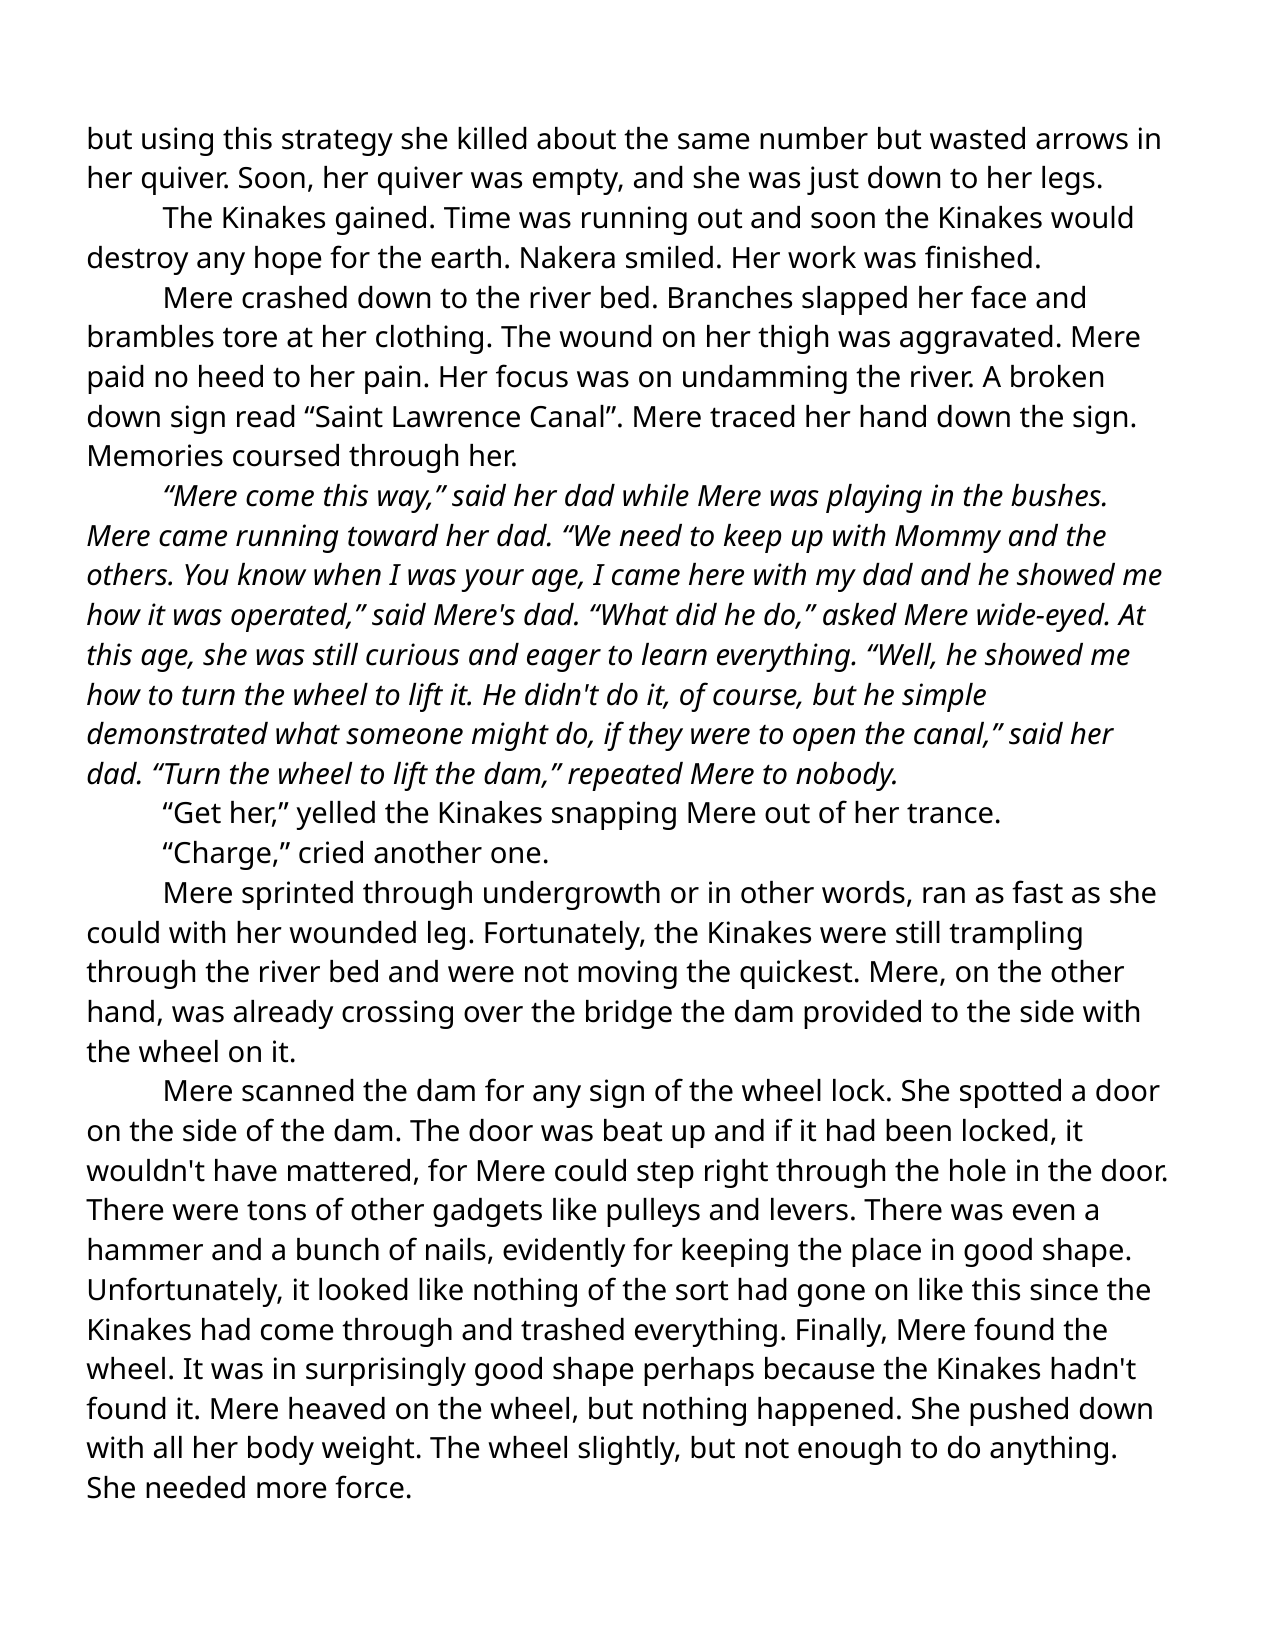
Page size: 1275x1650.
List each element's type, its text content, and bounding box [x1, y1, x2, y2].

text “Get her,” yelled the Kinakes snapping Mere out of her trance. [86, 793, 1177, 832]
text Mere scanned the dam for any sign of the wheel lock. She spotted a door on the side of the dam. The door was beat up and if it had been locked, it wouldn't have mattered, for Mere could step right through the hole in the door. There were tons of other gadgets like pulleys and levers. There was even a hammer and a bunch of nails, evidently for keeping the place in good shape. Unfortunately, it looked like nothing of the sort had gone on like this since the Kinakes had come through and trashed everything. Finally, Mere found the wheel. It was in surprisingly good shape perhaps because the Kinakes hadn't found it. Mere heaved on the wheel, but nothing happened. She pushed down with all her body weight. The wheel slightly, but not enough to do anything. She needed more force. [86, 1071, 1177, 1507]
text “Charge,” cried another one. [86, 832, 1177, 872]
text Mere sprinted through undergrowth or in other words, ran as fast as she could with her wounded leg. Fortunately, the Kinakes were still trampling through the river bed and were not moving the quickest. Mere, on the other hand, was already crossing over the bridge the dam provided to the side with the wheel on it. [86, 872, 1177, 1071]
text but using this strategy she killed about the same number but wasted arrows in her quiver. Soon, her quiver was empty, and she was just down to her legs. [86, 118, 1177, 197]
text Mere crashed down to the river bed. Branches slapped her face and brambles tore at her clothing. The wound on her thigh was aggravated. Mere paid no heed to her pain. Her focus was on undamming the river. A broken down sign read “Saint Lawrence Canal”. Mere traced her hand down the sign. Memories coursed through her. [86, 277, 1177, 475]
text The Kinakes gained. Time was running out and soon the Kinakes would destroy any hope for the earth. Nakera smiled. Her work was finished. [86, 197, 1177, 277]
text “Mere come this way,” said her dad while Mere was playing in the bushes. Mere came running toward her dad. “We need to keep up with Mommy and the others. You know when I was your age, I came here with my dad and he showed me how it was operated,” said Mere's dad. “What did he do,” asked Mere wide-eyed. At this age, she was still curious and eager to learn everything. “Well, he showed me how to turn the wheel to lift it. He didn't do it, of course, but he simple demonstrated what someone might do, if they were to open the canal,” said her dad. “Turn the wheel to lift the dam,” repeated Mere to nobody. [86, 475, 1177, 793]
